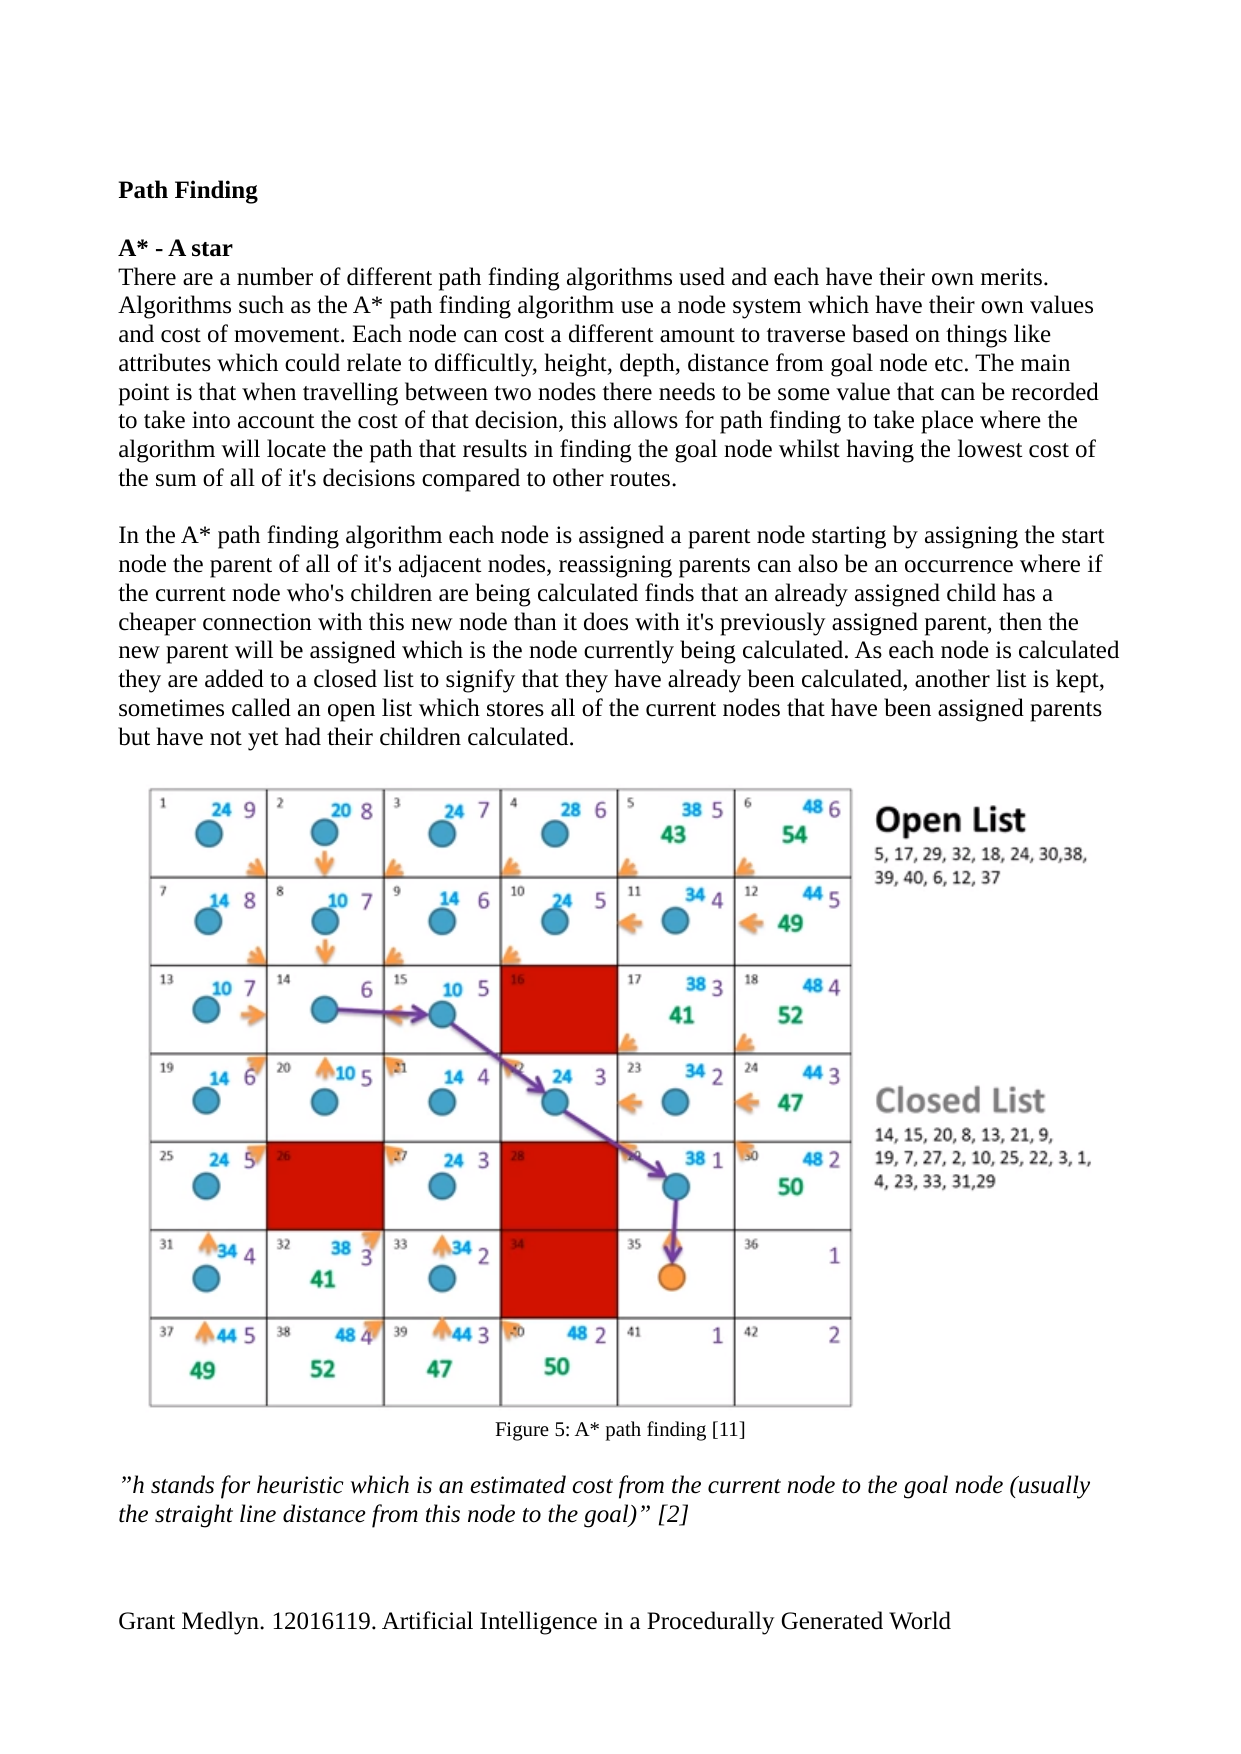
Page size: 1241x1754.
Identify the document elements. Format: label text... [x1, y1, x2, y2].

text A* - A star [118, 233, 1122, 262]
text Path Finding [118, 176, 1122, 204]
text Figure 5: A* path finding [11] [118, 779, 1122, 1441]
text In the A* path finding algorithm each node is assigned a parent node starting by assigning the start node the parent of all of it's adjacent nodes, reassigning parents can also be an occurrence where if the current node who's children are being calculated finds that an already assigned child has a cheaper connection with this new node than it does with it's previously assigned parent, then the new parent will be assigned which is the node currently being calculated. As each node is calculated they are added to a closed list to signify that they have already been calculated, another list is kept, sometimes called an open list which stores all of the current nodes that have been assigned parents but have not yet had their children calculated. [118, 521, 1122, 751]
text ”h stands for heuristic which is an estimated cost from the current node to the goal node (usually the straight line distance from this node to the goal)” [2] [118, 1470, 1122, 1527]
picture [138, 779, 1102, 1417]
text There are a number of different path finding algorithms used and each have their own merits. Algorithms such as the A* path finding algorithm use a node system which have their own values and cost of movement. Each node can cost a different amount to traverse based on things like attributes which could relate to difficultly, height, depth, distance from goal node etc. The main point is that when travelling between two nodes there needs to be some value that can be recorded to take into account the cost of that decision, this allows for path finding to take place where the algorithm will locate the path that results in finding the goal node whilst having the lowest cost of the sum of all of it's decisions compared to other routes. [118, 262, 1122, 492]
